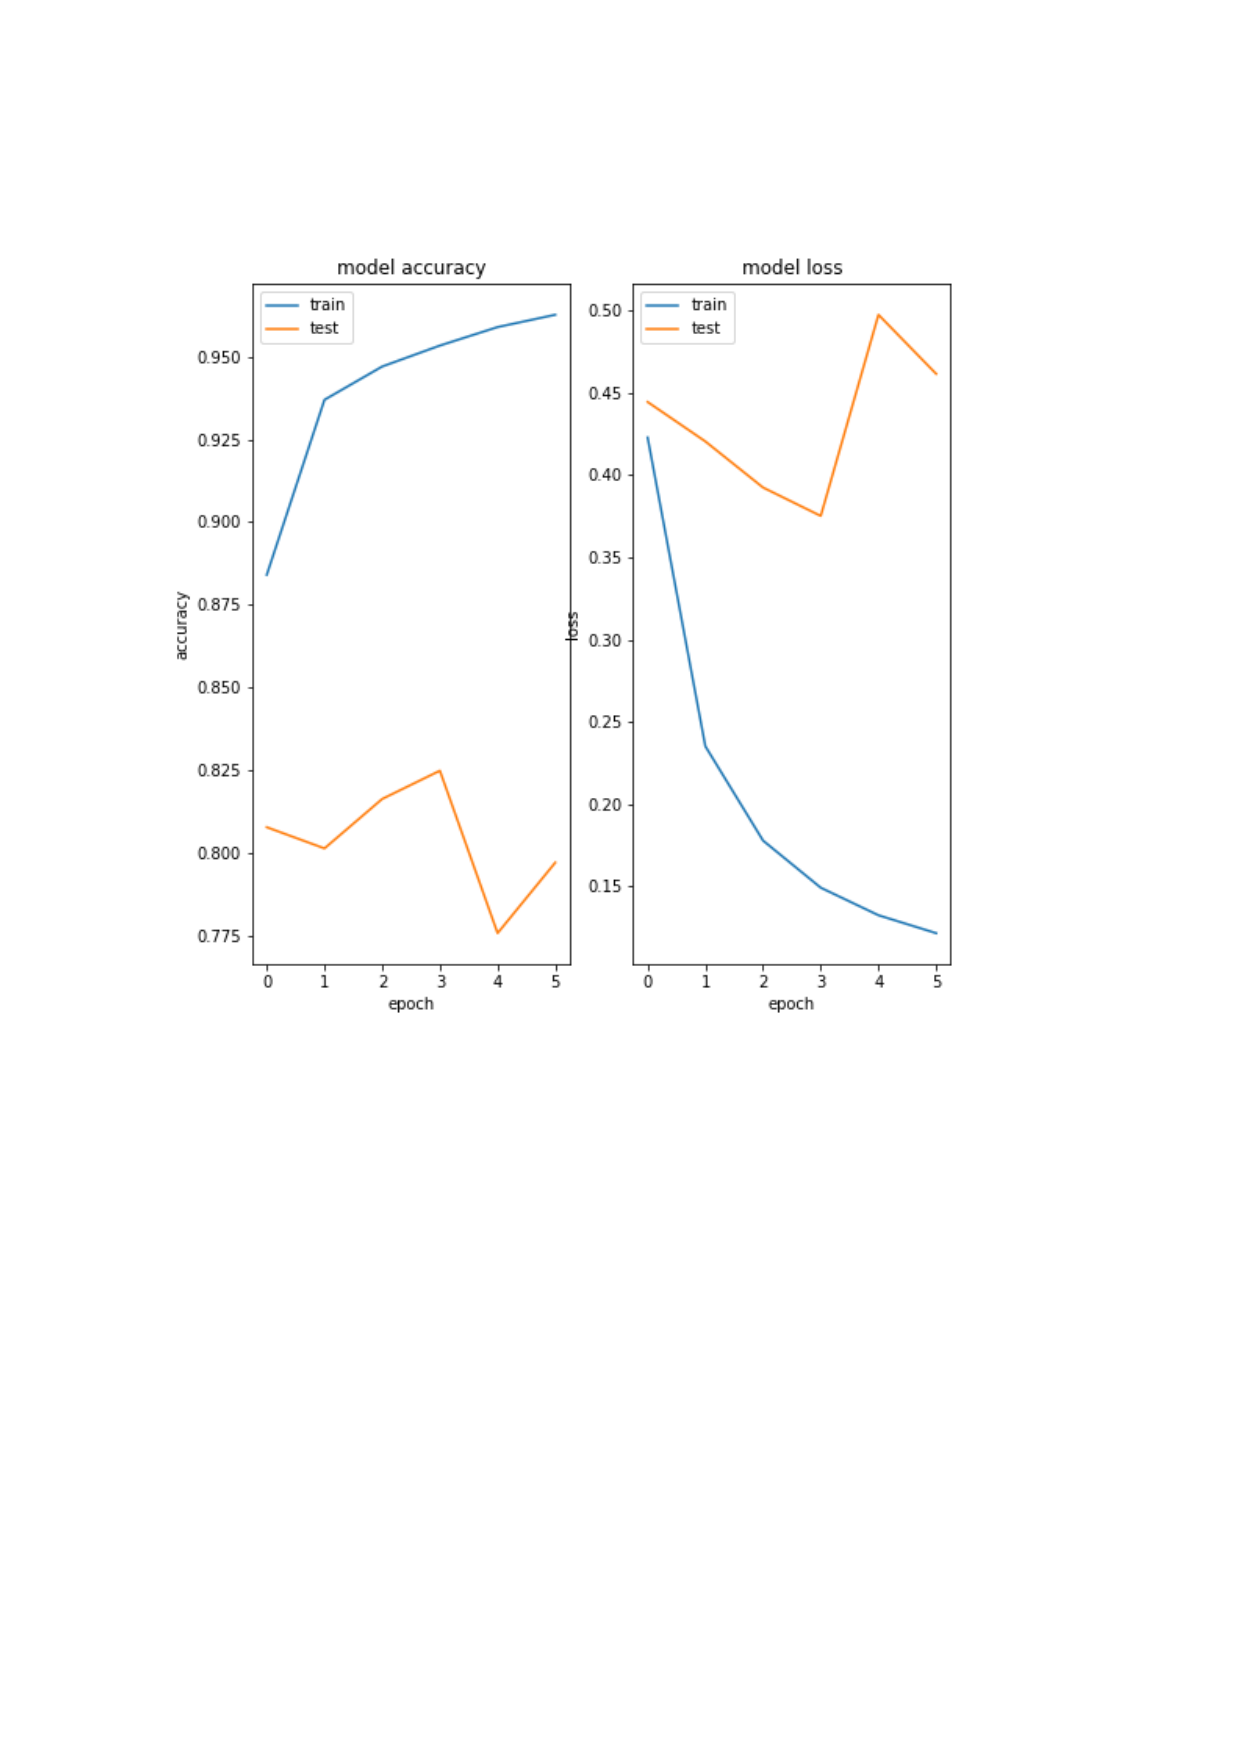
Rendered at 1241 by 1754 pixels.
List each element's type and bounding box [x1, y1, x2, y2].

picture [141, 176, 1041, 1077]
